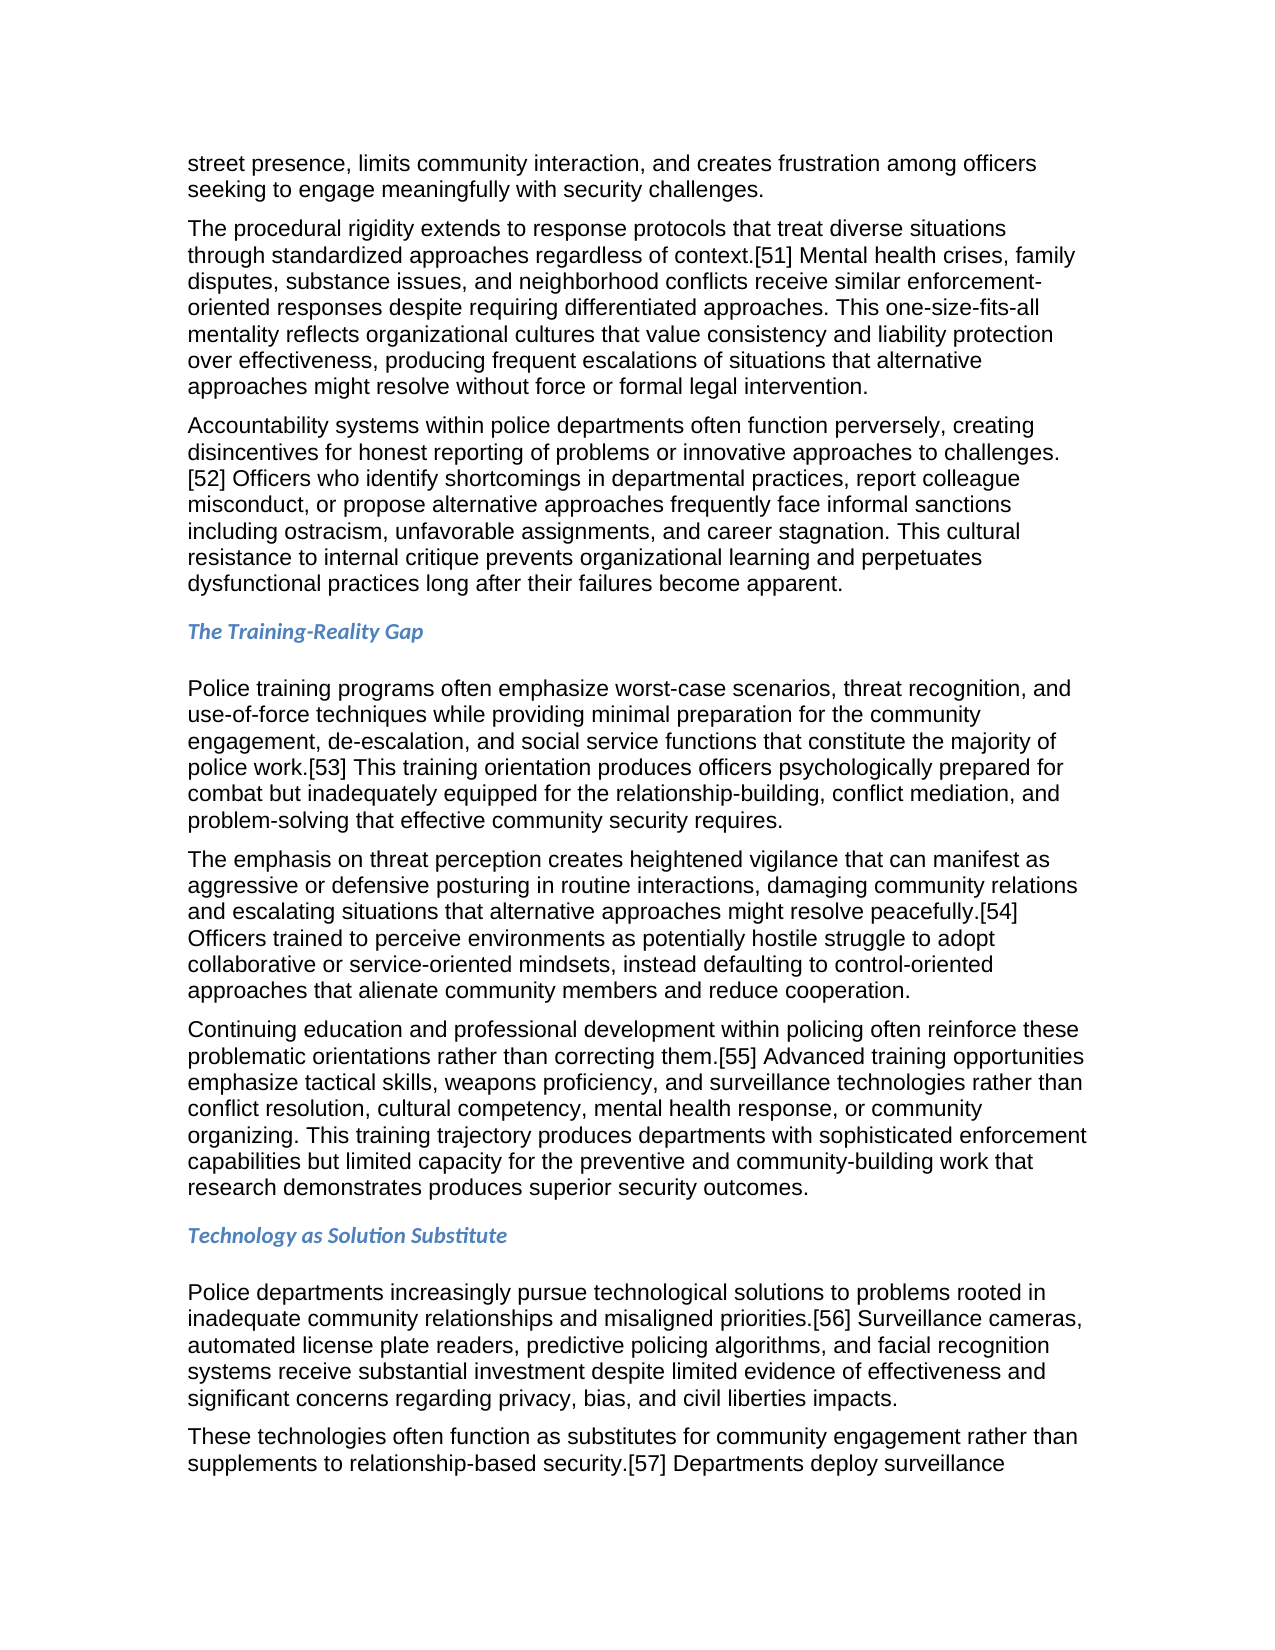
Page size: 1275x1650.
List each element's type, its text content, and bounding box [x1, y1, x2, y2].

text Continuing education and professional development within policing often reinforce these problematic orientations rather than correcting them.[55] Advanced training opportunities emphasize tactical skills, weapons proficiency, and surveillance technologies rather than conflict resolution, cultural competency, mental health response, or community organizing. This training trajectory produces departments with sophisticated enforcement capabilities but limited capacity for the preventive and community-building work that research demonstrates produces superior security outcomes. [187, 1016, 1087, 1201]
text Accountability systems within police departments often function perversely, creating disincentives for honest reporting of problems or innovative approaches to challenges.[52] Officers who identify shortcomings in departmental practices, report colleague misconduct, or propose alternative approaches frequently face informal sanctions including ostracism, unfavorable assignments, and career stagnation. This cultural resistance to internal critique prevents organizational learning and perpetuates dysfunctional practices long after their failures become apparent. [187, 412, 1087, 597]
text Police training programs often emphasize worst-case scenarios, threat recognition, and use-of-force techniques while providing minimal preparation for the community engagement, de-escalation, and social service functions that constitute the majority of police work.[53] This training orientation produces officers psychologically prepared for combat but inadequately equipped for the relationship-building, conflict mediation, and problem-solving that effective community security requires. [187, 675, 1087, 833]
text street presence, limits community interaction, and creates frustration among officers seeking to engage meaningfully with security challenges. [187, 150, 1087, 203]
text Police departments increasingly pursue technological solutions to problems rooted in inadequate community relationships and misaligned priorities.[56] Surveillance cameras, automated license plate readers, predictive policing algorithms, and facial recognition systems receive substantial investment despite limited evidence of effectiveness and significant concerns regarding privacy, bias, and civil liberties impacts. [187, 1279, 1087, 1411]
text These technologies often function as substitutes for community engagement rather than supplements to relationship-based security.[57] Departments deploy surveillance [187, 1423, 1087, 1476]
subtitle The Training-Reality Gap [187, 617, 1087, 646]
subtitle Technology as Solution Substitute [187, 1222, 1087, 1249]
text The emphasis on threat perception creates heightened vigilance that can manifest as aggressive or defensive posturing in routine interactions, damaging community relations and escalating situations that alternative approaches might resolve peacefully.[54] Officers trained to perceive environments as potentially hostile struggle to adopt collaborative or service-oriented mindsets, instead defaulting to control-oriented approaches that alienate community members and reduce cooperation. [187, 846, 1087, 1004]
text The procedural rigidity extends to response protocols that treat diverse situations through standardized approaches regardless of context.[51] Mental health crises, family disputes, substance issues, and neighborhood conflicts receive similar enforcement-oriented responses despite requiring differentiated approaches. This one-size-fits-all mentality reflects organizational cultures that value consistency and liability protection over effectiveness, producing frequent escalations of situations that alternative approaches might resolve without force or formal legal intervention. [187, 215, 1087, 400]
